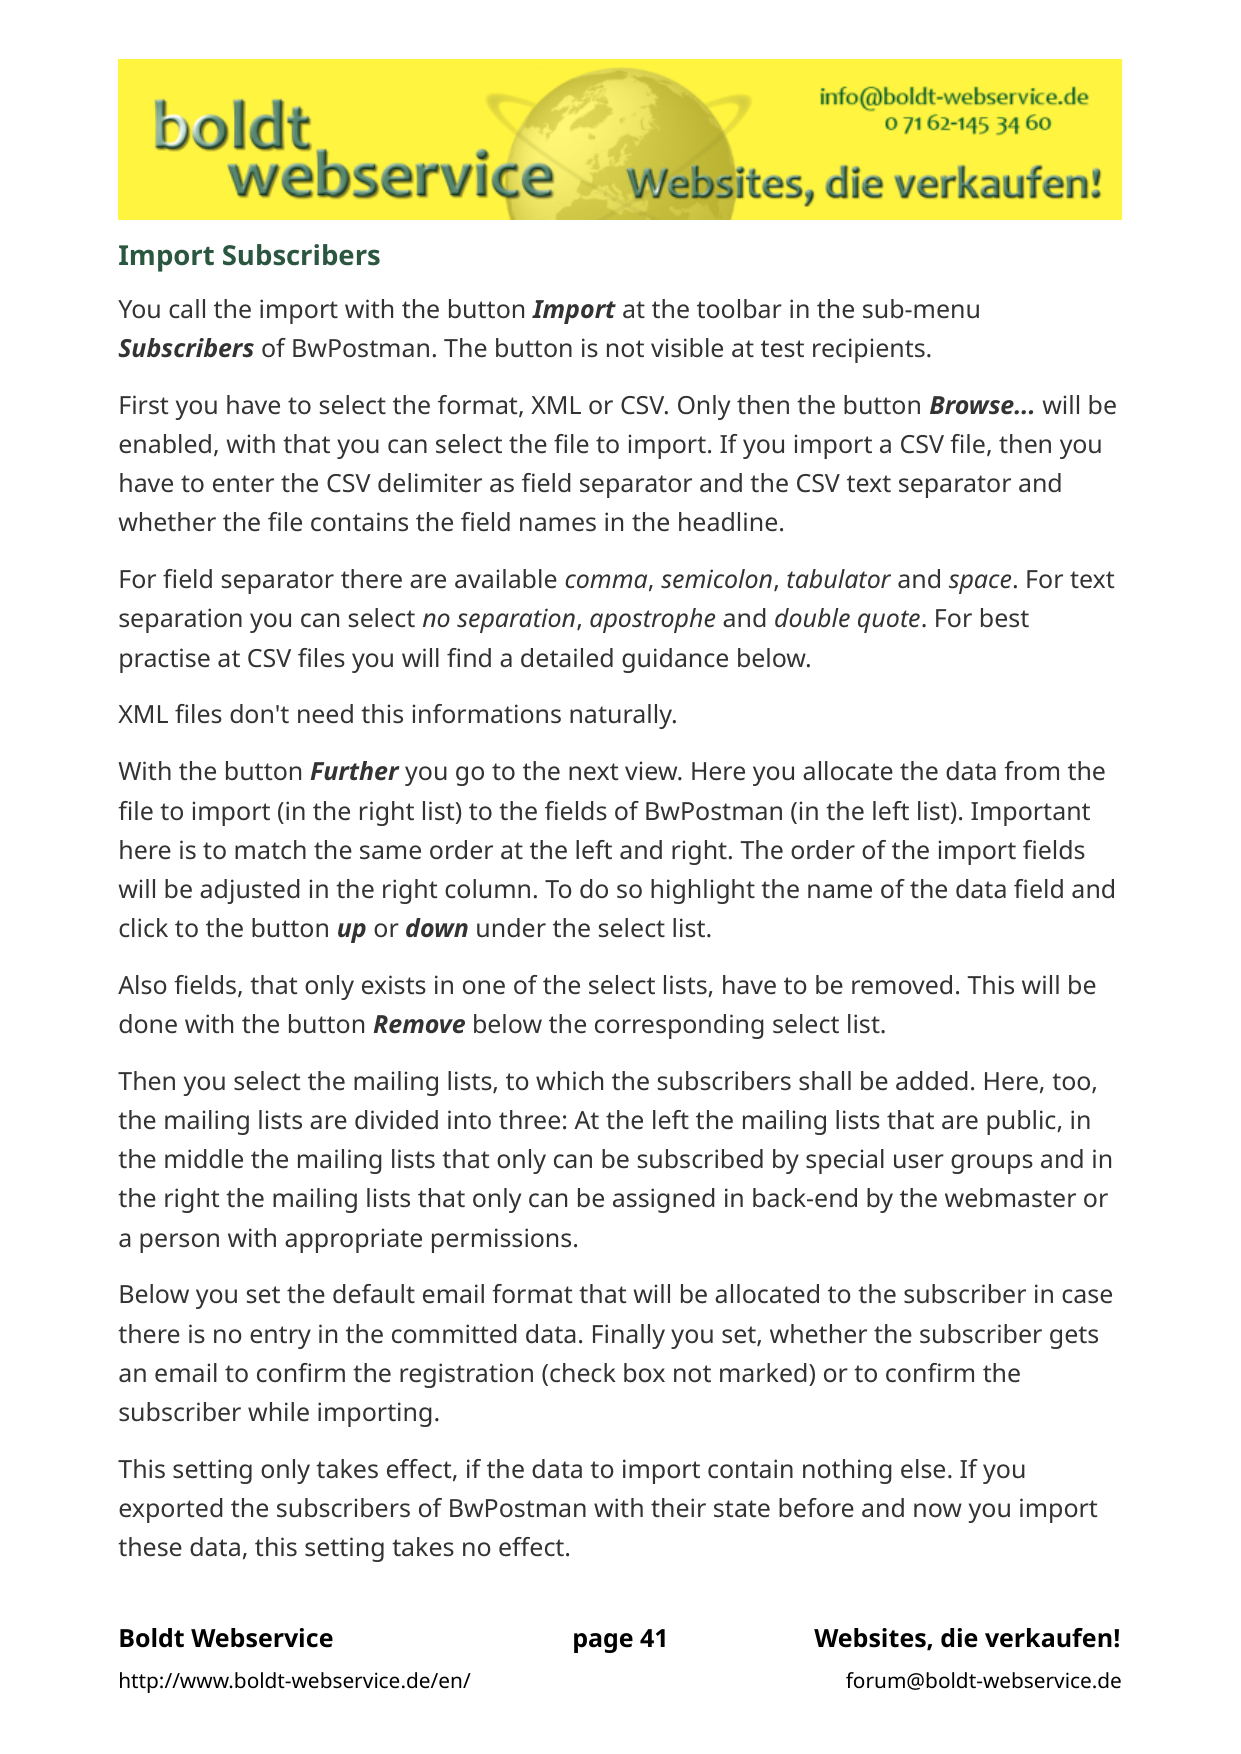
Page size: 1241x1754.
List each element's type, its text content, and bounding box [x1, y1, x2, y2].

text With the button Further you go to the next view. Here you allocate the data from the file to import (in the right list) to the fields of BwPostman (in the left list). Important here is to match the same order at the left and right. The order of the import fields will be adjusted in the right column. To do so highlight the name of the data field and click to the button up or down under the select list. [118, 754, 1122, 945]
text You call the import with the button Import at the toolbar in the sub-menu Subscribers of BwPostman. The button is not visible at test recipients. [118, 291, 1122, 365]
text First you have to select the format, XML or CSV. Only then the button Browse... will be enabled, with that you can select the file to import. If you import a CSV file, then you have to enter the CSV delimiter as field separator and the CSV text separator and whether the file contains the field names in the headline. [118, 387, 1122, 539]
text This setting only takes effect, if the data to import contain nothing else. If you exported the subscribers of BwPostman with their state before and now you import these data, this setting takes no effect. [118, 1451, 1122, 1564]
text XML files don't need this informations naturally. [118, 697, 1122, 731]
picture [118, 59, 1123, 220]
subtitle Import Subscribers [118, 236, 1122, 274]
text For field separator there are available comma, semicolon, tabulator and space. For text separation you can select no separation, apostrophe and double quote. For best practise at CSV files you will find a detailed guidance below. [118, 562, 1122, 674]
text Then you select the mailing lists, to which the subscribers shall be added. Here, too, the mailing lists are divided into three: At the left the mailing lists that are public, in the middle the mailing lists that only can be subscribed by special user groups and in the right the mailing lists that only can be assigned in back-end by the webmaster or a person with appropriate permissions. [118, 1063, 1122, 1254]
text Also fields, that only exists in one of the select lists, have to be removed. This will be done with the button Remove below the corresponding select list. [118, 967, 1122, 1041]
text Below you set the default email format that will be allocated to the subscriber in case there is no entry in the committed data. Finally you set, whether the subscriber gets an email to confirm the registration (check box not marked) or to confirm the subscriber while importing. [118, 1277, 1122, 1429]
